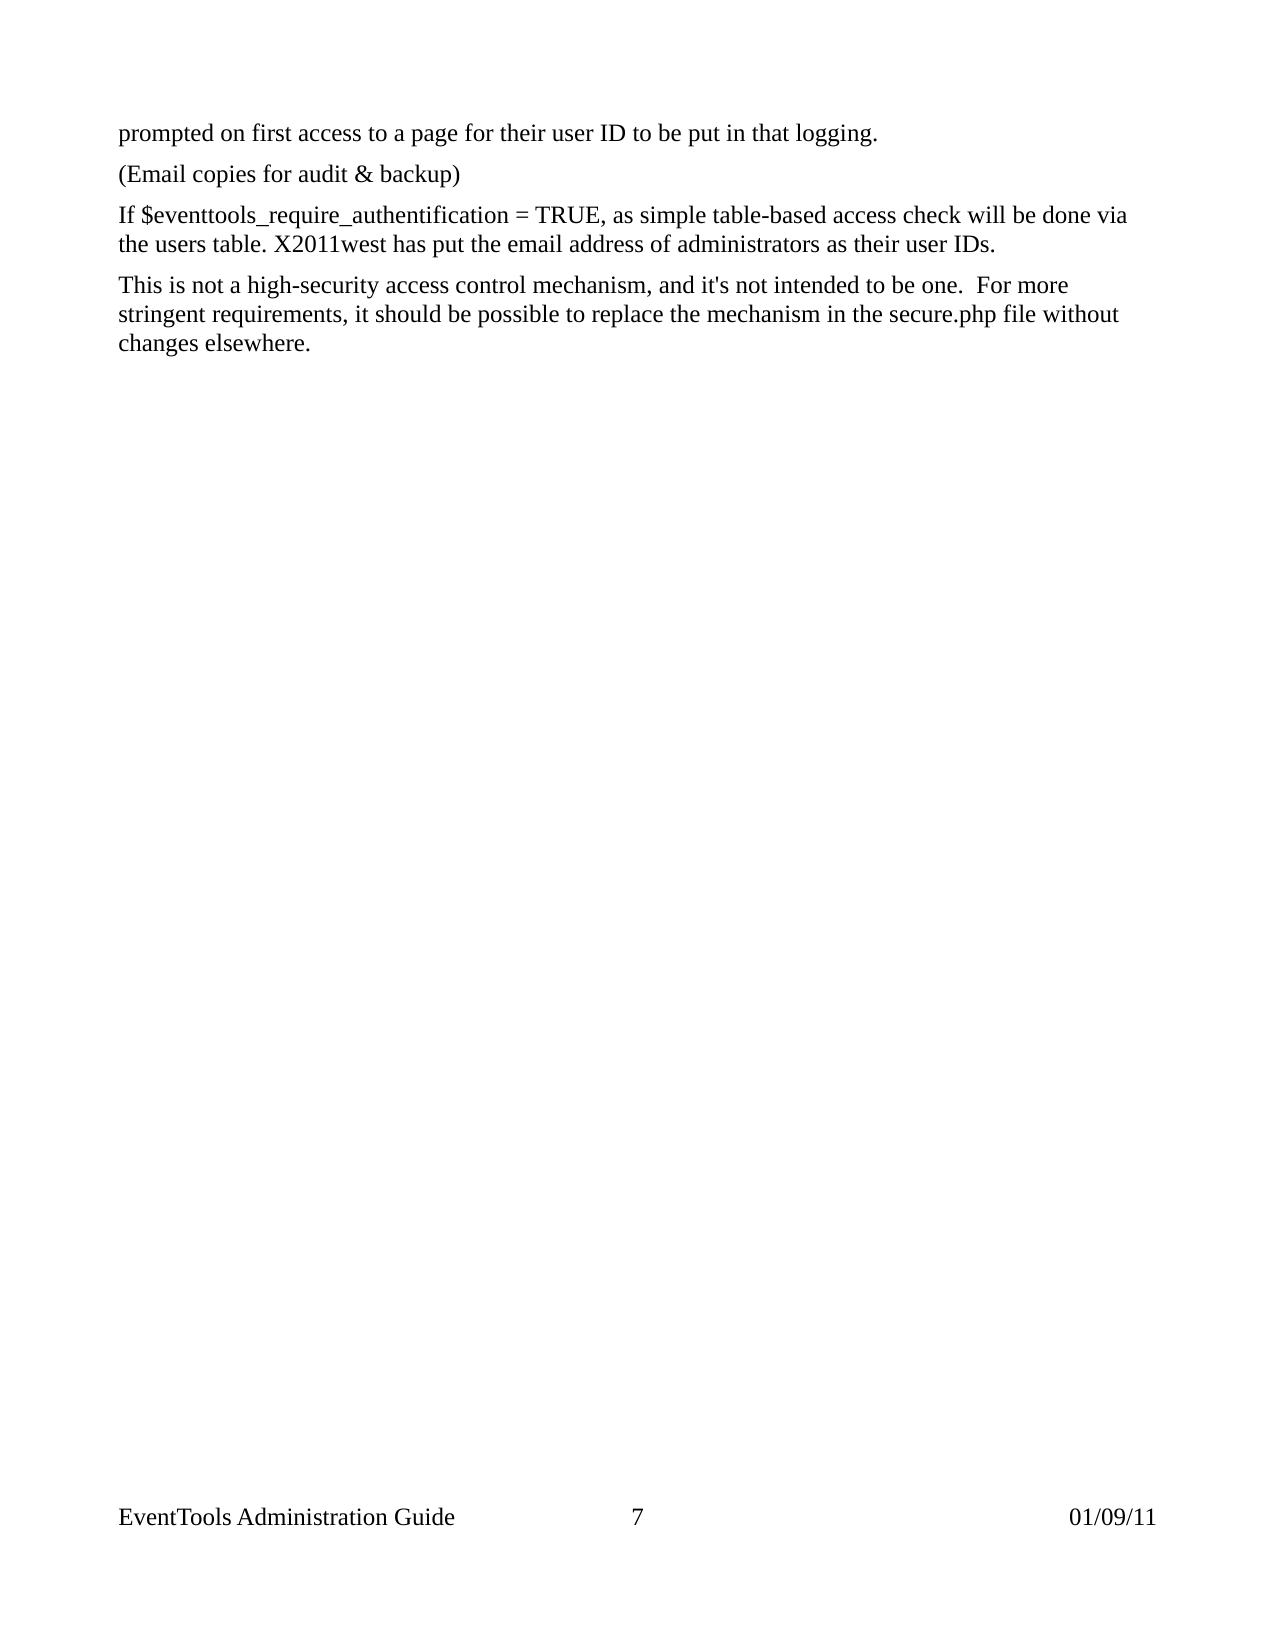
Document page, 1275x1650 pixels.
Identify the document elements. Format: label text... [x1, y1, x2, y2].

text prompted on first access to a page for their user ID to be put in that logging. [118, 118, 1157, 147]
text (Email copies for audit & backup) [118, 159, 1157, 188]
text This is not a high-security access control mechanism, and it's not intended to be one. For more stringent requirements, it should be possible to replace the mechanism in the secure.php file without changes elsewhere. [118, 271, 1157, 357]
text If $eventtools_require_authentification = TRUE, as simple table-based access check will be done via the users table. X2011west has put the email address of administrators as their user IDs. [118, 201, 1157, 258]
